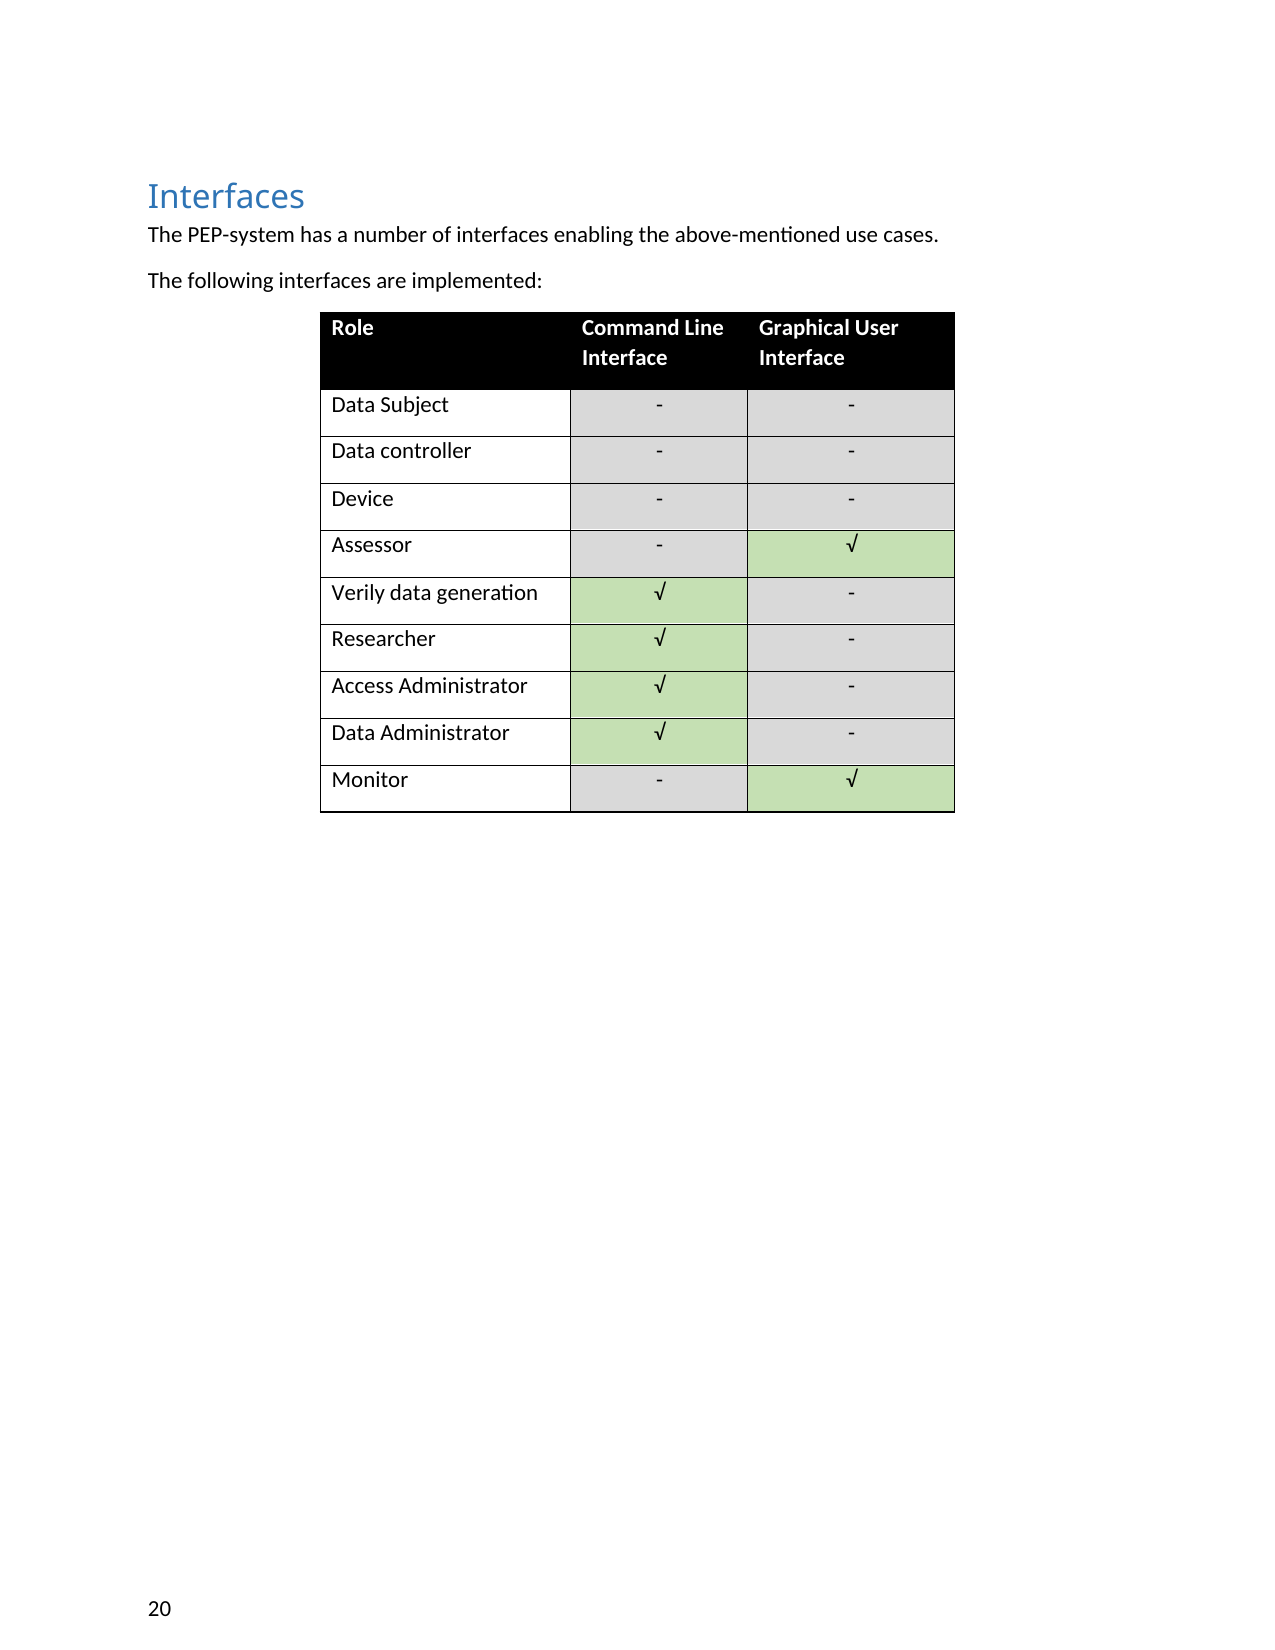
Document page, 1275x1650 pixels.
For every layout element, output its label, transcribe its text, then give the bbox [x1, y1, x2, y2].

table_cell Monitor [321, 766, 570, 811]
table_cell √ [748, 766, 954, 811]
table_cell Data Subject [321, 390, 570, 436]
table_cell - [748, 672, 954, 717]
table_cell - [571, 437, 747, 483]
table_cell - [748, 484, 954, 529]
table_cell Device [321, 484, 570, 529]
table_header Graphical User Interface [748, 313, 954, 389]
table_cell √ [571, 719, 747, 764]
table_cell - [748, 390, 954, 436]
table_cell - [748, 437, 954, 483]
table_cell Researcher [321, 625, 570, 671]
table_cell √ [571, 625, 747, 671]
table_cell √ [748, 531, 954, 577]
text The PEP-system has a number of interfaces enabling the above-mentioned use cases. [148, 220, 1127, 248]
table_cell - [571, 531, 747, 577]
table_cell - [571, 390, 747, 436]
table_cell √ [571, 578, 747, 623]
table_cell - [748, 578, 954, 623]
table_cell - [571, 484, 747, 529]
table_header Role [321, 313, 570, 389]
table_cell Verily data generation [321, 578, 570, 623]
table_cell Access Administrator [321, 672, 570, 717]
table_cell Assessor [321, 531, 570, 577]
table_cell - [571, 766, 747, 811]
text The following interfaces are implemented: [148, 266, 1127, 294]
table_cell - [748, 719, 954, 764]
table_cell Data controller [321, 437, 570, 483]
table_header Command Line Interface [571, 313, 747, 389]
table_cell √ [571, 672, 747, 717]
table_cell - [748, 625, 954, 671]
table_cell Data Administrator [321, 719, 570, 764]
subtitle Interfaces [148, 173, 1127, 218]
